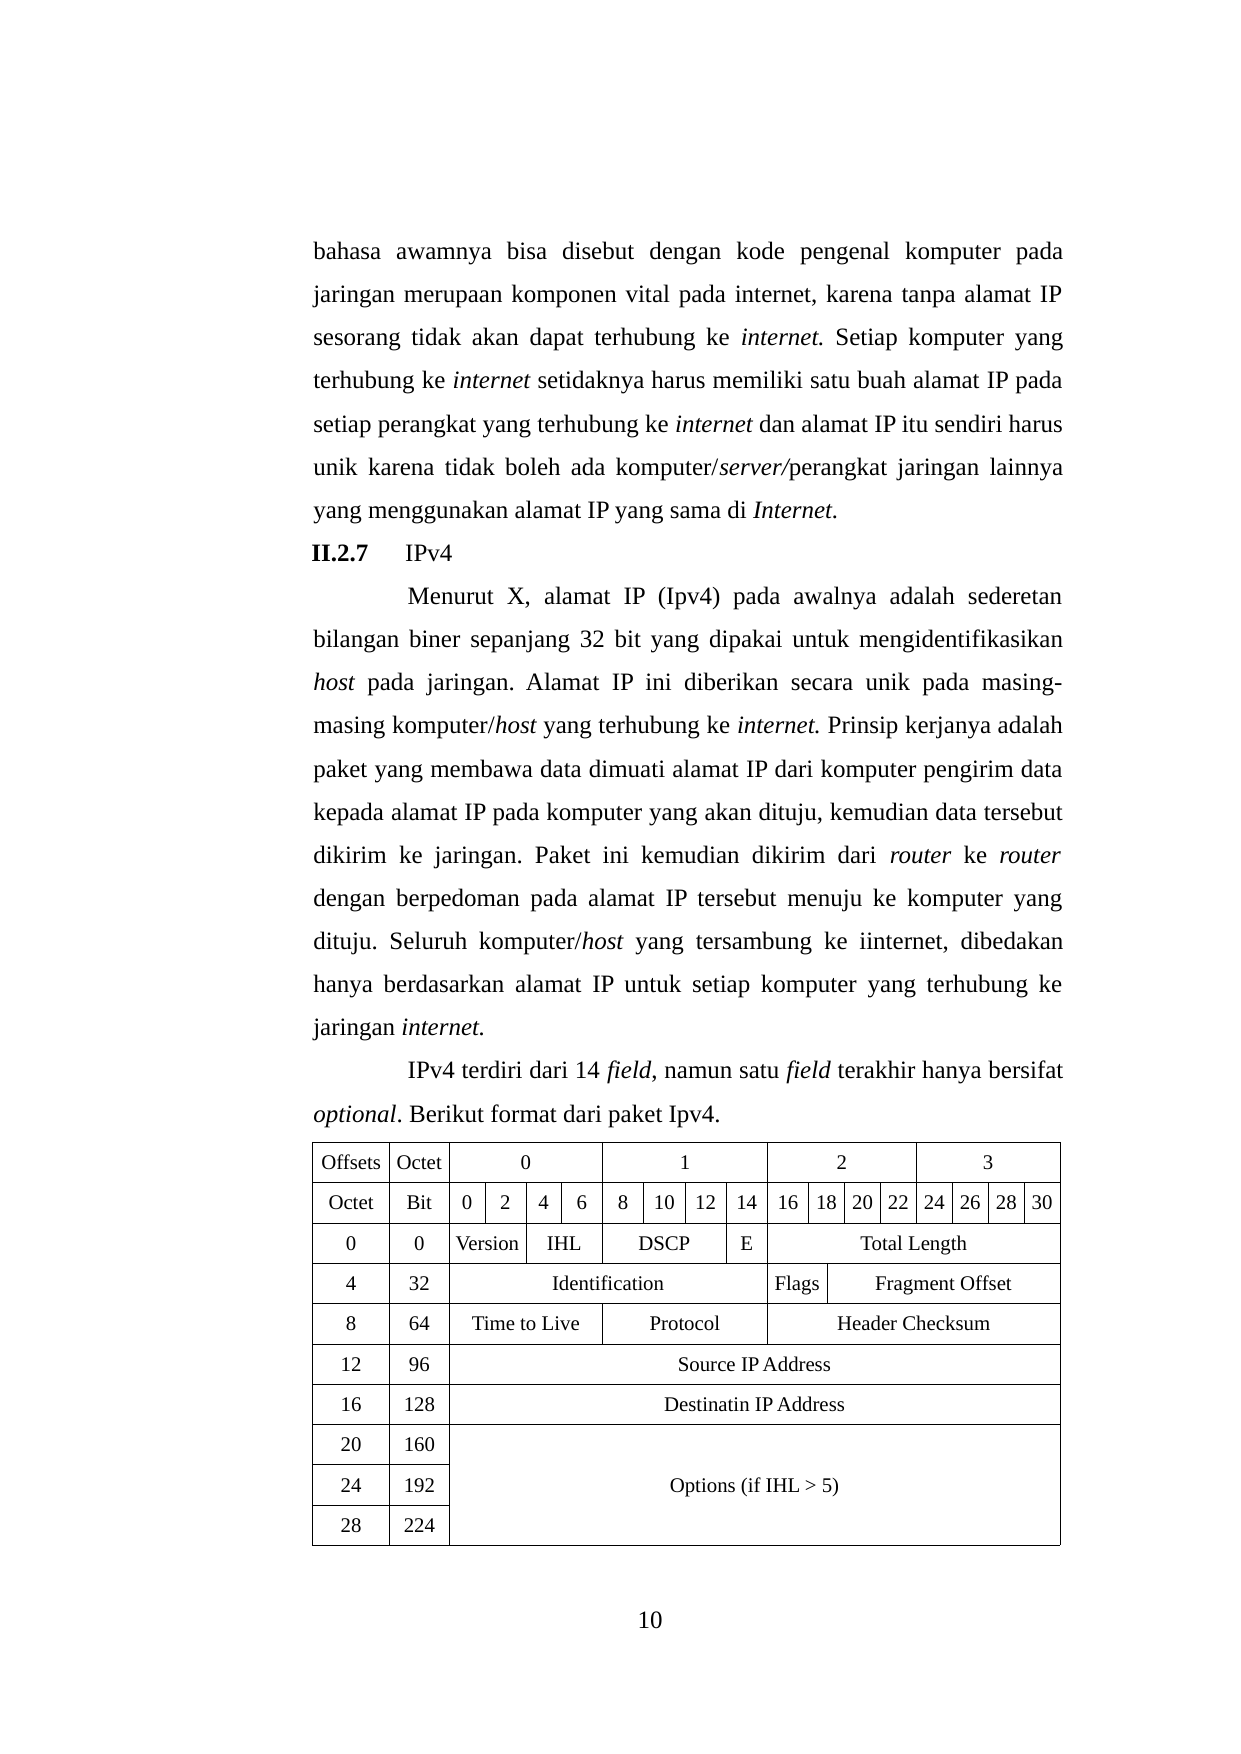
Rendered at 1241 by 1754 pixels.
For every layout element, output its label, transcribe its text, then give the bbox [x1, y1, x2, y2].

table_cell Fragment Offset [828, 1264, 1060, 1303]
table_cell 6 [562, 1183, 602, 1222]
table_cell Total Length [768, 1224, 1060, 1263]
table_cell 20 [313, 1425, 389, 1464]
table_cell 28 [989, 1183, 1024, 1222]
table_cell 24 [313, 1465, 389, 1505]
table_cell Options (if IHL > 5) [450, 1425, 1060, 1545]
table_cell 8 [603, 1183, 643, 1222]
table_cell 28 [313, 1506, 389, 1545]
table_cell 4 [527, 1183, 561, 1222]
table_cell Octet [313, 1183, 389, 1222]
table_cell 12 [686, 1183, 726, 1222]
table_cell 24 [917, 1183, 952, 1222]
table_cell Bit [390, 1183, 449, 1222]
table_cell 192 [390, 1465, 449, 1505]
table_cell 32 [390, 1264, 449, 1303]
table_header Offsets [313, 1143, 389, 1182]
list IPv4 [311, 538, 1063, 567]
table_cell 0 [390, 1224, 449, 1263]
table_cell Identification [450, 1264, 767, 1303]
table_cell 16 [768, 1183, 808, 1222]
table_cell 128 [390, 1385, 449, 1424]
text bahasa awamnya bisa disebut dengan kode pengenal komputer pada jaringan merupaan komponen vital pada internet, karena tanpa alamat IP sesorang tidak akan dapat terhubung ke internet. Setiap komputer yang terhubung ke internet setidaknya harus memiliki satu buah alamat IP pada setiap perangkat yang terhubung ke internet dan alamat IP itu sendiri harus unik karena tidak boleh ada komputer/server/perangkat jaringan lainnya yang menggunakan alamat IP yang sama di Internet. [313, 236, 1063, 524]
text Menurut X, alamat IP (Ipv4) pada awalnya adalah sederetan bilangan biner sepanjang 32 bit yang dipakai untuk mengidentifikasikan host pada jaringan. Alamat IP ini diberikan secara unik pada masing-masing komputer/host yang terhubung ke internet. Prinsip kerjanya adalah paket yang membawa data dimuati alamat IP dari komputer pengirim data kepada alamat IP pada komputer yang akan dituju, kemudian data tersebut dikirim ke jaringan. Paket ini kemudian dikirim dari router ke router dengan berpedoman pada alamat IP tersebut menuju ke komputer yang dituju. Seluruh komputer/host yang tersambung ke iinternet, dibedakan hanya berdasarkan alamat IP untuk setiap komputer yang terhubung ke jaringan internet. [313, 581, 1063, 1041]
table_cell Header Checksum [768, 1304, 1060, 1343]
table_cell 20 [845, 1183, 880, 1222]
table_cell 64 [390, 1304, 449, 1343]
table_cell 26 [953, 1183, 988, 1222]
table_cell 224 [390, 1506, 449, 1545]
table_header 2 [768, 1143, 916, 1182]
table_cell Protocol [603, 1304, 767, 1343]
table_cell 4 [313, 1264, 389, 1303]
table_cell Version [450, 1224, 526, 1263]
table_header Octet [390, 1143, 449, 1182]
table_cell Destinatin IP Address [450, 1385, 1060, 1424]
table_cell Flags [768, 1264, 827, 1303]
table_header 0 [450, 1143, 602, 1182]
table_cell E [727, 1224, 767, 1263]
table_cell 10 [644, 1183, 685, 1222]
table_cell DSCP [603, 1224, 726, 1263]
table_cell 30 [1025, 1183, 1060, 1222]
table_cell 18 [809, 1183, 844, 1222]
table_cell 22 [881, 1183, 916, 1222]
table_cell 16 [313, 1385, 389, 1424]
table_cell Source IP Address [450, 1345, 1060, 1384]
text IPv4 terdiri dari 14 field, namun satu field terakhir hanya bersifat optional. Berikut format dari paket Ipv4. [313, 1056, 1063, 1127]
table_cell 0 [450, 1183, 485, 1222]
table_header 1 [603, 1143, 767, 1182]
table_cell 8 [313, 1304, 389, 1343]
table_cell 12 [313, 1345, 389, 1384]
table_cell 2 [486, 1183, 526, 1222]
table_cell 14 [727, 1183, 767, 1222]
table_cell 160 [390, 1425, 449, 1464]
table_cell 0 [313, 1224, 389, 1263]
table_cell IHL [527, 1224, 602, 1263]
table_cell Time to Live [450, 1304, 602, 1343]
table_header 3 [917, 1143, 1060, 1182]
table_cell 96 [390, 1345, 449, 1384]
